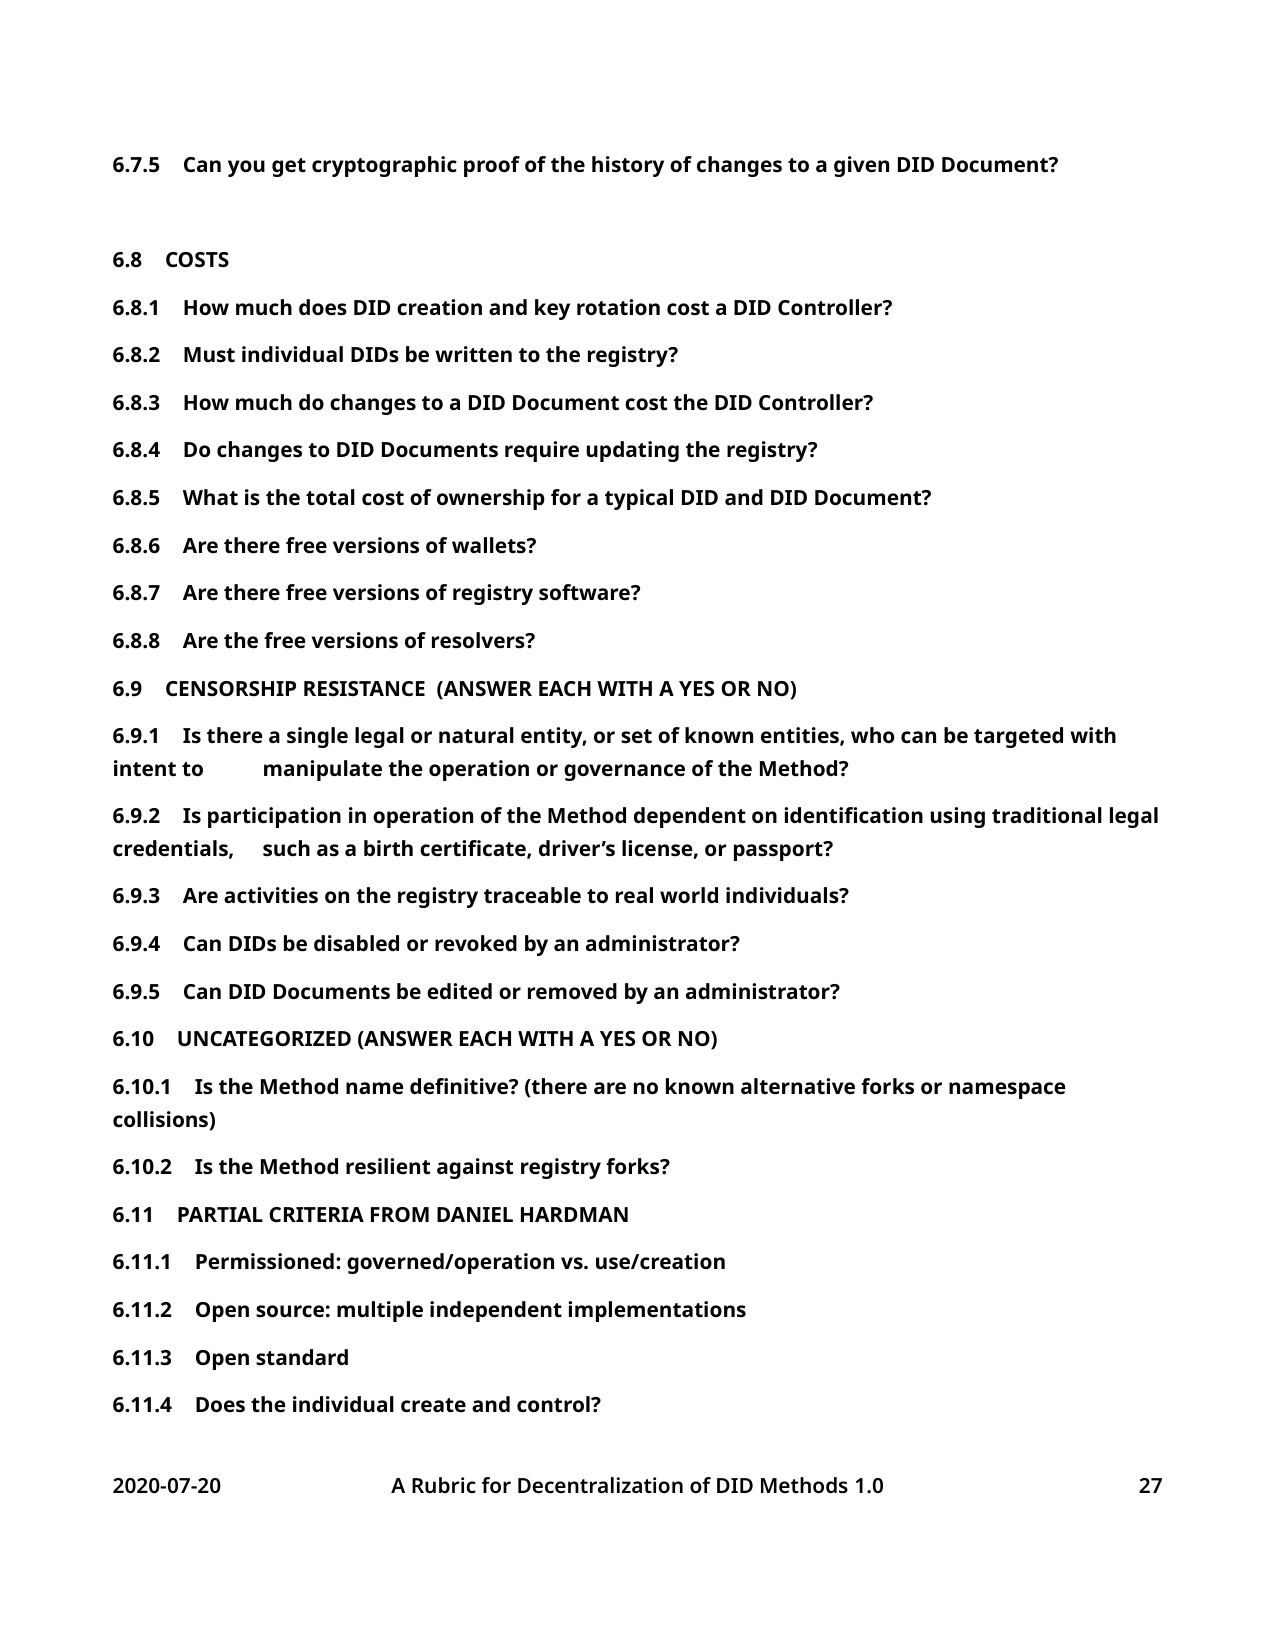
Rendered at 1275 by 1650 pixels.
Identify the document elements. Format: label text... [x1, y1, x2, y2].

subtitle Open source: multiple independent implementations [112, 1295, 1162, 1323]
subtitle Partial criteria from Daniel Hardman [112, 1200, 1162, 1228]
subtitle Censorship Resistance (answer each with a Yes or No) [112, 674, 1162, 702]
subtitle What is the total cost of ownership for a typical DID and DID Document? [112, 483, 1162, 512]
subtitle Can DIDs be disabled or revoked by an administrator? [112, 929, 1162, 958]
subtitle Costs [112, 245, 1162, 274]
subtitle Permissioned: governed/operation vs. use/creation [112, 1247, 1162, 1276]
subtitle Does the individual create and control? [112, 1390, 1162, 1419]
subtitle Uncategorized (answer each with a Yes or No) [112, 1024, 1162, 1053]
subtitle Is the Method resilient against registry forks? [112, 1152, 1162, 1181]
subtitle Are there free versions of wallets? [112, 531, 1162, 559]
subtitle Are activities on the registry traceable to real world individuals? [112, 882, 1162, 910]
subtitle How much does DID creation and key rotation cost a DID Controller? [112, 293, 1162, 321]
subtitle Must individual DIDs be written to the registry? [112, 340, 1162, 369]
subtitle How much do changes to a DID Document cost the DID Controller? [112, 388, 1162, 416]
subtitle Open standard [112, 1343, 1162, 1371]
subtitle Is participation in operation of the Method dependent on identification using traditional legal credentials, such as a birth certificate, driver’s license, or passport? [112, 801, 1162, 862]
subtitle Do changes to DID Documents require updating the registry? [112, 436, 1162, 464]
subtitle Are there free versions of registry software? [112, 578, 1162, 607]
subtitle Can DID Documents be edited or removed by an administrator? [112, 977, 1162, 1005]
subtitle Is the Method name definitive? (there are no known alternative forks or namespace collisions) [112, 1072, 1162, 1133]
subtitle Are the free versions of resolvers? [112, 626, 1162, 654]
subtitle Can you get cryptographic proof of the history of changes to a given DID Document? [112, 150, 1162, 178]
subtitle Is there a single legal or natural entity, or set of known entities, who can be targeted with intent to manipulate the operation or governance of the Method? [112, 721, 1162, 782]
